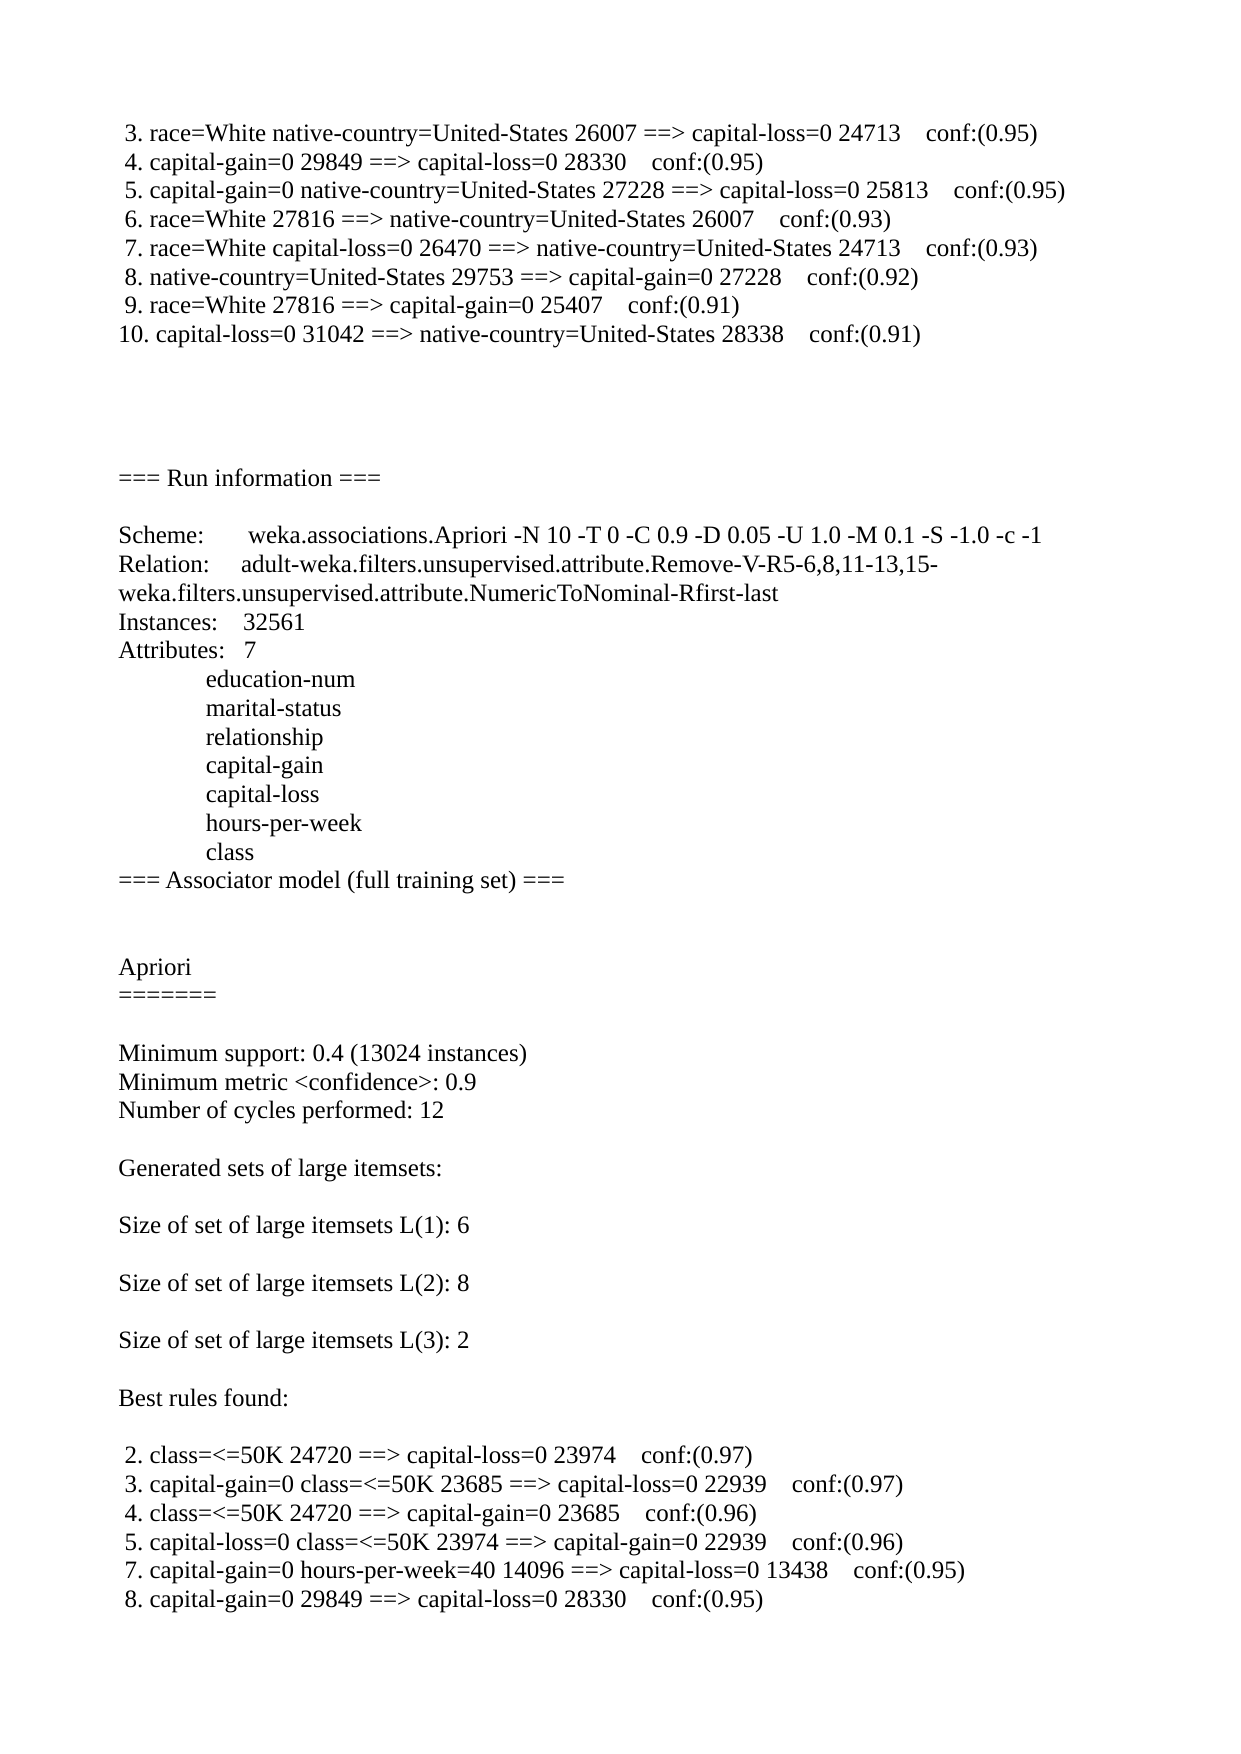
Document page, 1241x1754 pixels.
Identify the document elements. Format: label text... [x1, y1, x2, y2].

text 4. capital-gain=0 29849 ==> capital-loss=0 28330 conf:(0.95) [118, 147, 1122, 176]
text 9. race=White 27816 ==> capital-gain=0 25407 conf:(0.91) [118, 291, 1122, 319]
text marital-status [118, 693, 1122, 722]
text Number of cycles performed: 12 [118, 1096, 1122, 1124]
text 2. class=<=50K 24720 ==> capital-loss=0 23974 conf:(0.97) [118, 1441, 1122, 1469]
text Minimum metric <confidence>: 0.9 [118, 1067, 1122, 1096]
text Best rules found: [118, 1383, 1122, 1412]
text hours-per-week [118, 808, 1122, 837]
text Size of set of large itemsets L(3): 2 [118, 1326, 1122, 1354]
text === Run information === [118, 463, 1122, 492]
text Minimum support: 0.4 (13024 instances) [118, 1038, 1122, 1067]
text class [118, 837, 1122, 866]
text Scheme: weka.associations.Apriori -N 10 -T 0 -C 0.9 -D 0.05 -U 1.0 -M 0.1 -S -1.0 -c -1 [118, 521, 1122, 549]
text ======= [118, 981, 1122, 1009]
text Attributes: 7 [118, 636, 1122, 664]
text === Associator model (full training set) === [118, 866, 1122, 894]
text 8. native-country=United-States 29753 ==> capital-gain=0 27228 conf:(0.92) [118, 262, 1122, 291]
text capital-gain [118, 751, 1122, 779]
text 7. race=White capital-loss=0 26470 ==> native-country=United-States 24713 conf:(0.93) [118, 233, 1122, 262]
text education-num [118, 664, 1122, 693]
text 4. class=<=50K 24720 ==> capital-gain=0 23685 conf:(0.96) [118, 1498, 1122, 1527]
text Apriori [118, 952, 1122, 981]
text 5. capital-gain=0 native-country=United-States 27228 ==> capital-loss=0 25813 conf:(0.95) [118, 176, 1122, 204]
text Size of set of large itemsets L(1): 6 [118, 1211, 1122, 1239]
text 5. capital-loss=0 class=<=50K 23974 ==> capital-gain=0 22939 conf:(0.96) [118, 1527, 1122, 1556]
text relationship [118, 722, 1122, 751]
text Instances: 32561 [118, 607, 1122, 636]
text 10. capital-loss=0 31042 ==> native-country=United-States 28338 conf:(0.91) [118, 319, 1122, 348]
text Relation: adult-weka.filters.unsupervised.attribute.Remove-V-R5-6,8,11-13,15-weka.filters.unsupervised.attribute.NumericToNominal-Rfirst-last [118, 549, 1122, 607]
text 8. capital-gain=0 29849 ==> capital-loss=0 28330 conf:(0.95) [118, 1584, 1122, 1613]
text Generated sets of large itemsets: [118, 1153, 1122, 1182]
text Size of set of large itemsets L(2): 8 [118, 1268, 1122, 1297]
text 3. capital-gain=0 class=<=50K 23685 ==> capital-loss=0 22939 conf:(0.97) [118, 1469, 1122, 1498]
text 6. race=White 27816 ==> native-country=United-States 26007 conf:(0.93) [118, 204, 1122, 233]
text 3. race=White native-country=United-States 26007 ==> capital-loss=0 24713 conf:(0.95) [118, 118, 1122, 147]
text 7. capital-gain=0 hours-per-week=40 14096 ==> capital-loss=0 13438 conf:(0.95) [118, 1556, 1122, 1584]
text capital-loss [118, 779, 1122, 808]
